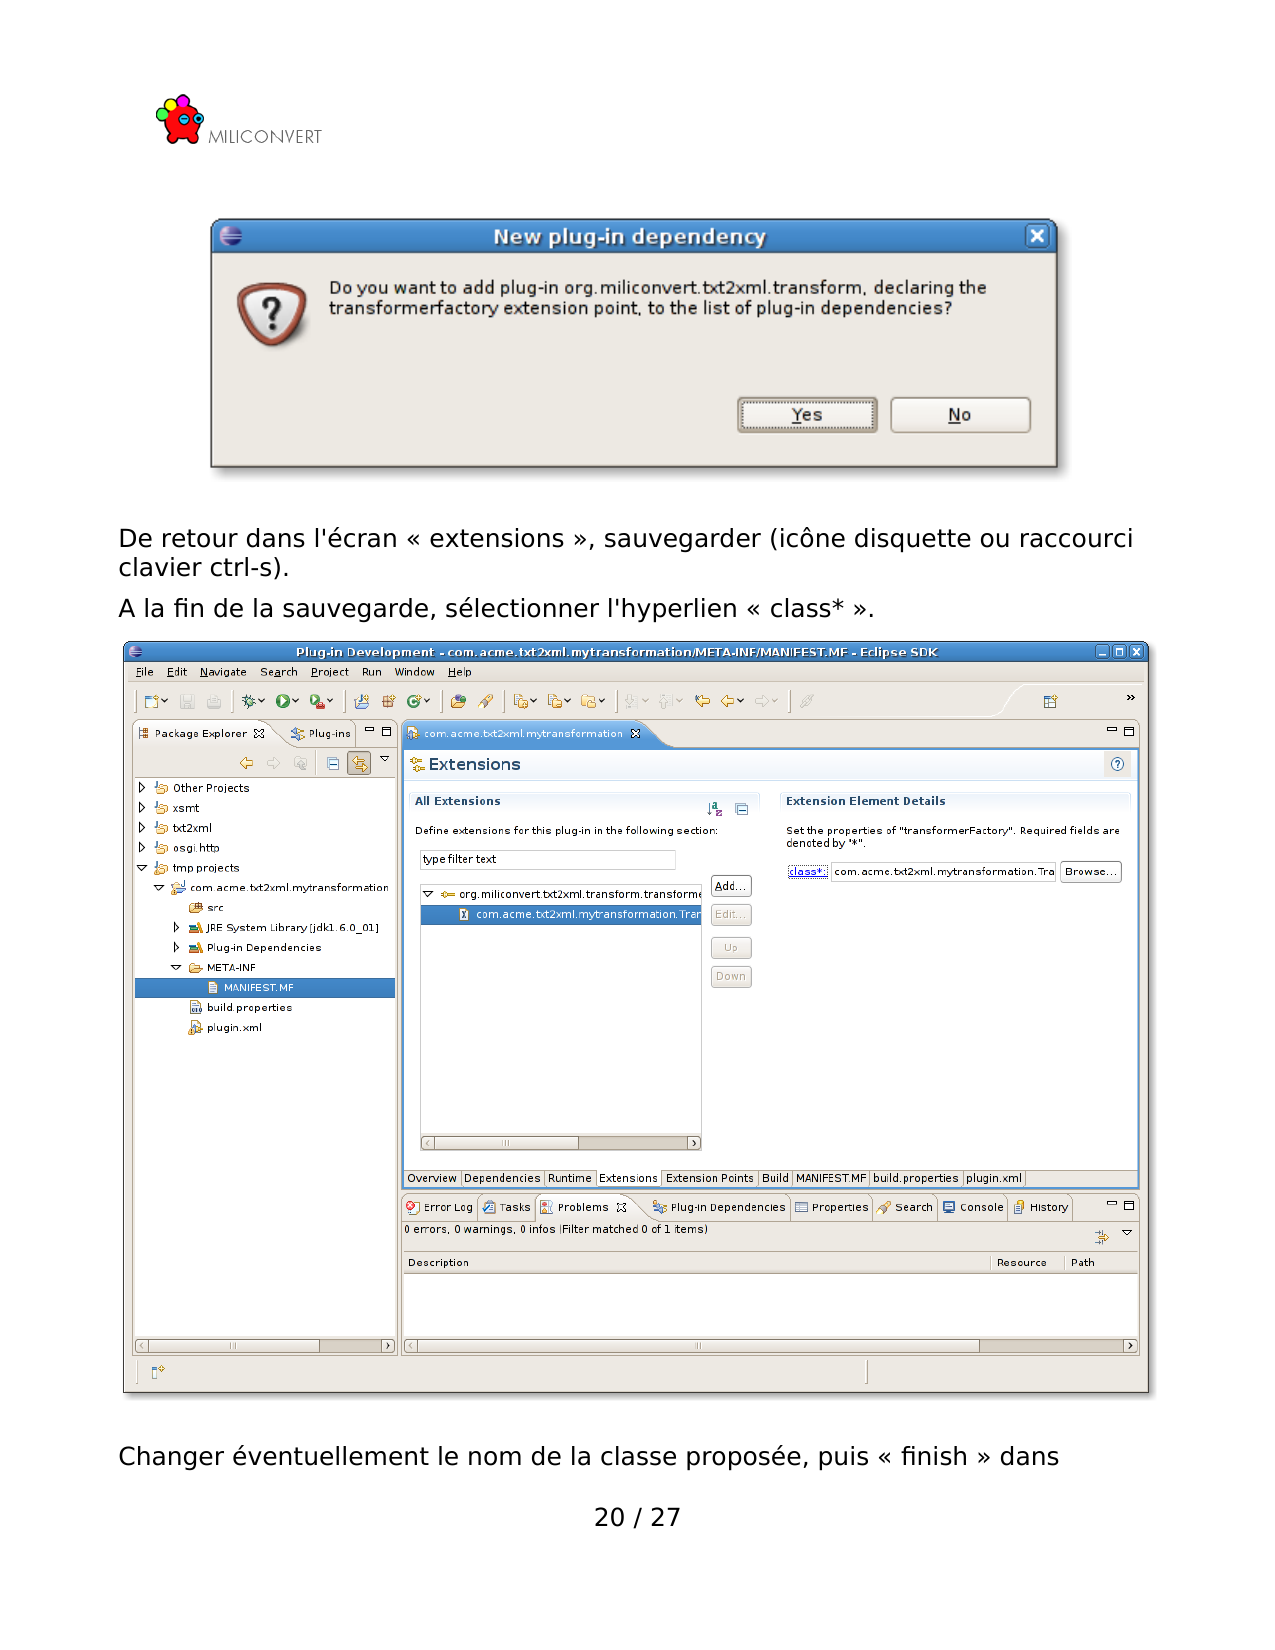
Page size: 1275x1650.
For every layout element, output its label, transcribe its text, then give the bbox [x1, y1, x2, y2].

picture [203, 211, 1072, 482]
text Changer éventuellement le nom de la classe proposée, puis « finish » dans [118, 1442, 1157, 1471]
picture [132, 69, 354, 176]
text De retour dans l'écran « extensions », sauvegarder (icône disquette ou raccourci clavier ctrl-s). [118, 524, 1157, 582]
picture [118, 636, 1157, 1401]
text A la fin de la sauvegarde, sélectionner l'hyperlien « class* ». [118, 594, 1157, 624]
